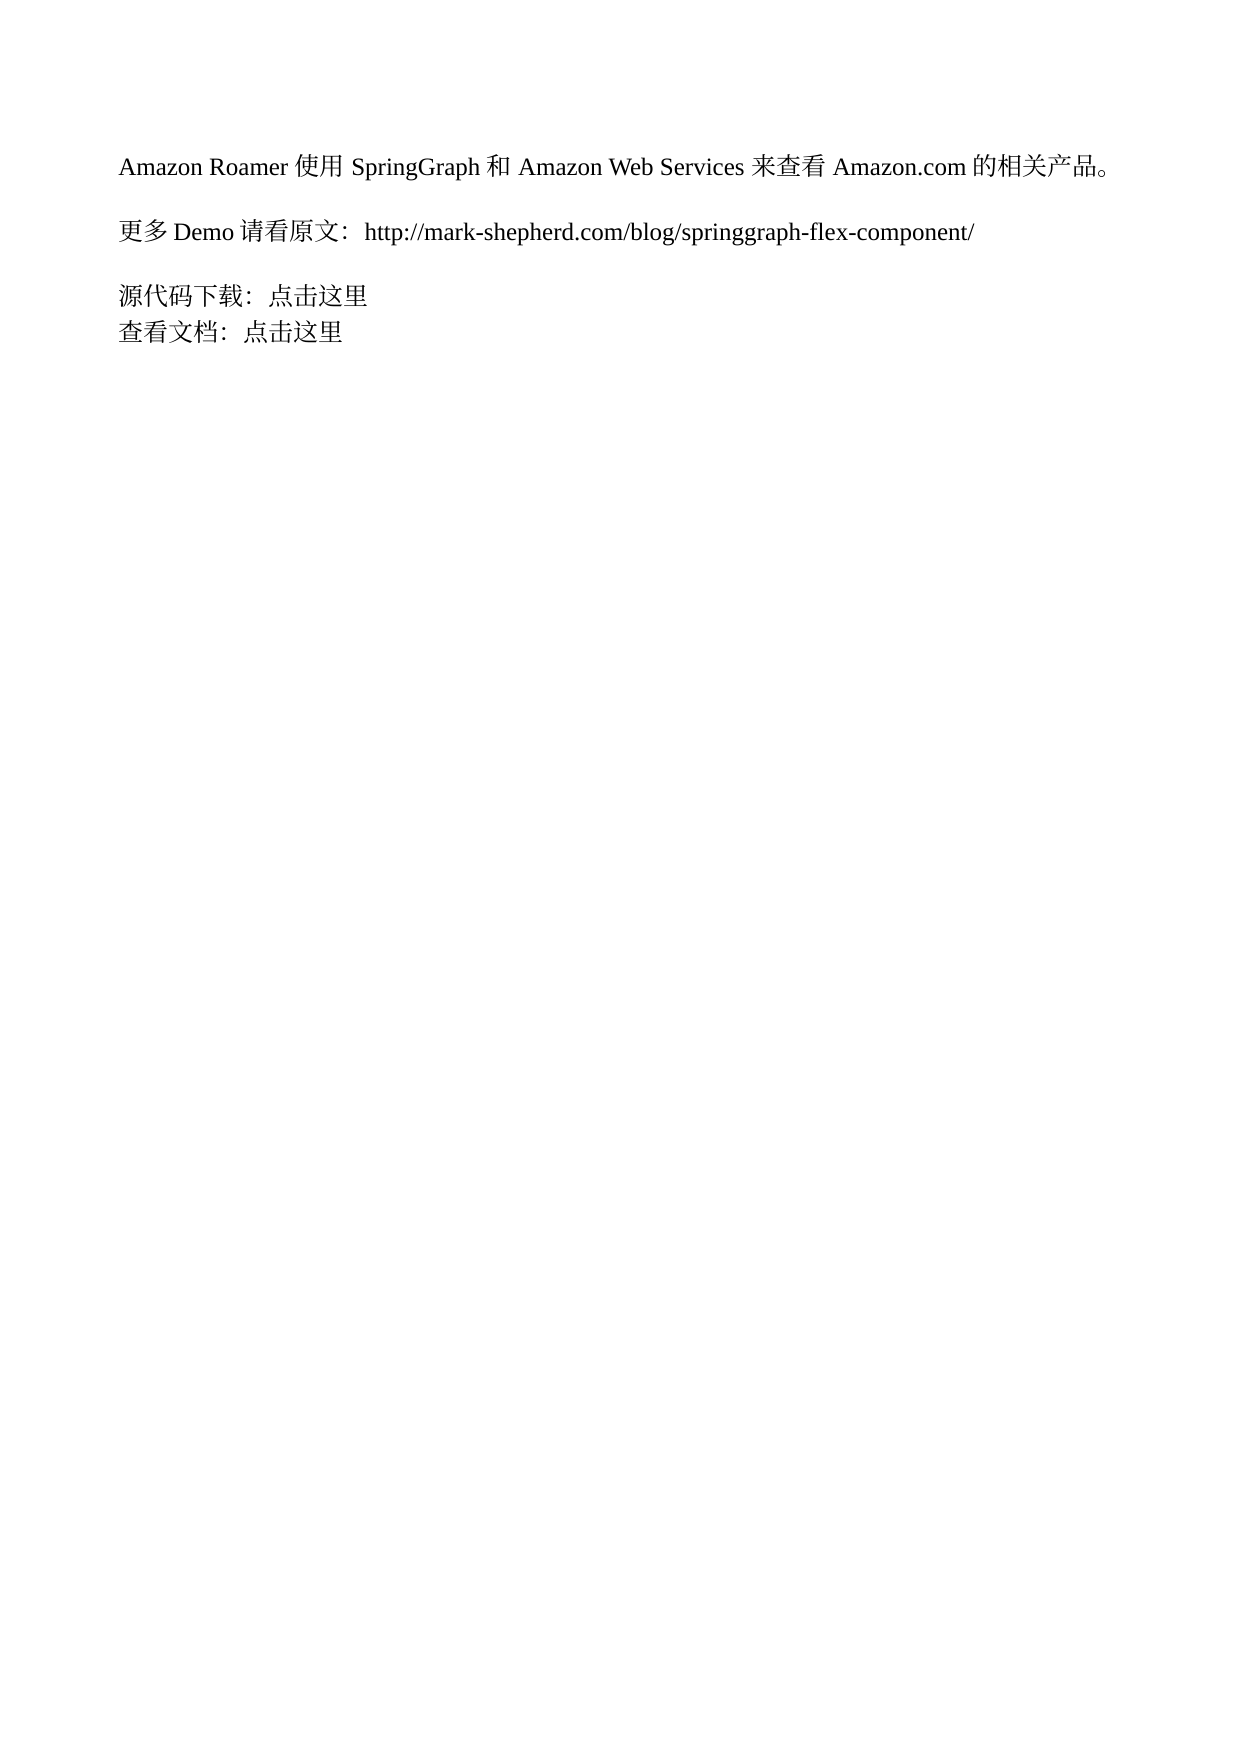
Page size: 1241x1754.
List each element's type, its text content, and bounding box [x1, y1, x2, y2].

text 查看文档：点击这里 [118, 312, 1122, 348]
text 更多Demo请看原文：http://mark-shepherd.com/blog/springgraph-flex-component/ [118, 212, 1122, 247]
text 源代码下载：点击这里 [118, 276, 1122, 312]
text Amazon Roamer 使用 SpringGraph 和 Amazon Web Services 来查看 Amazon.com 的相关产品。 [118, 147, 1122, 183]
